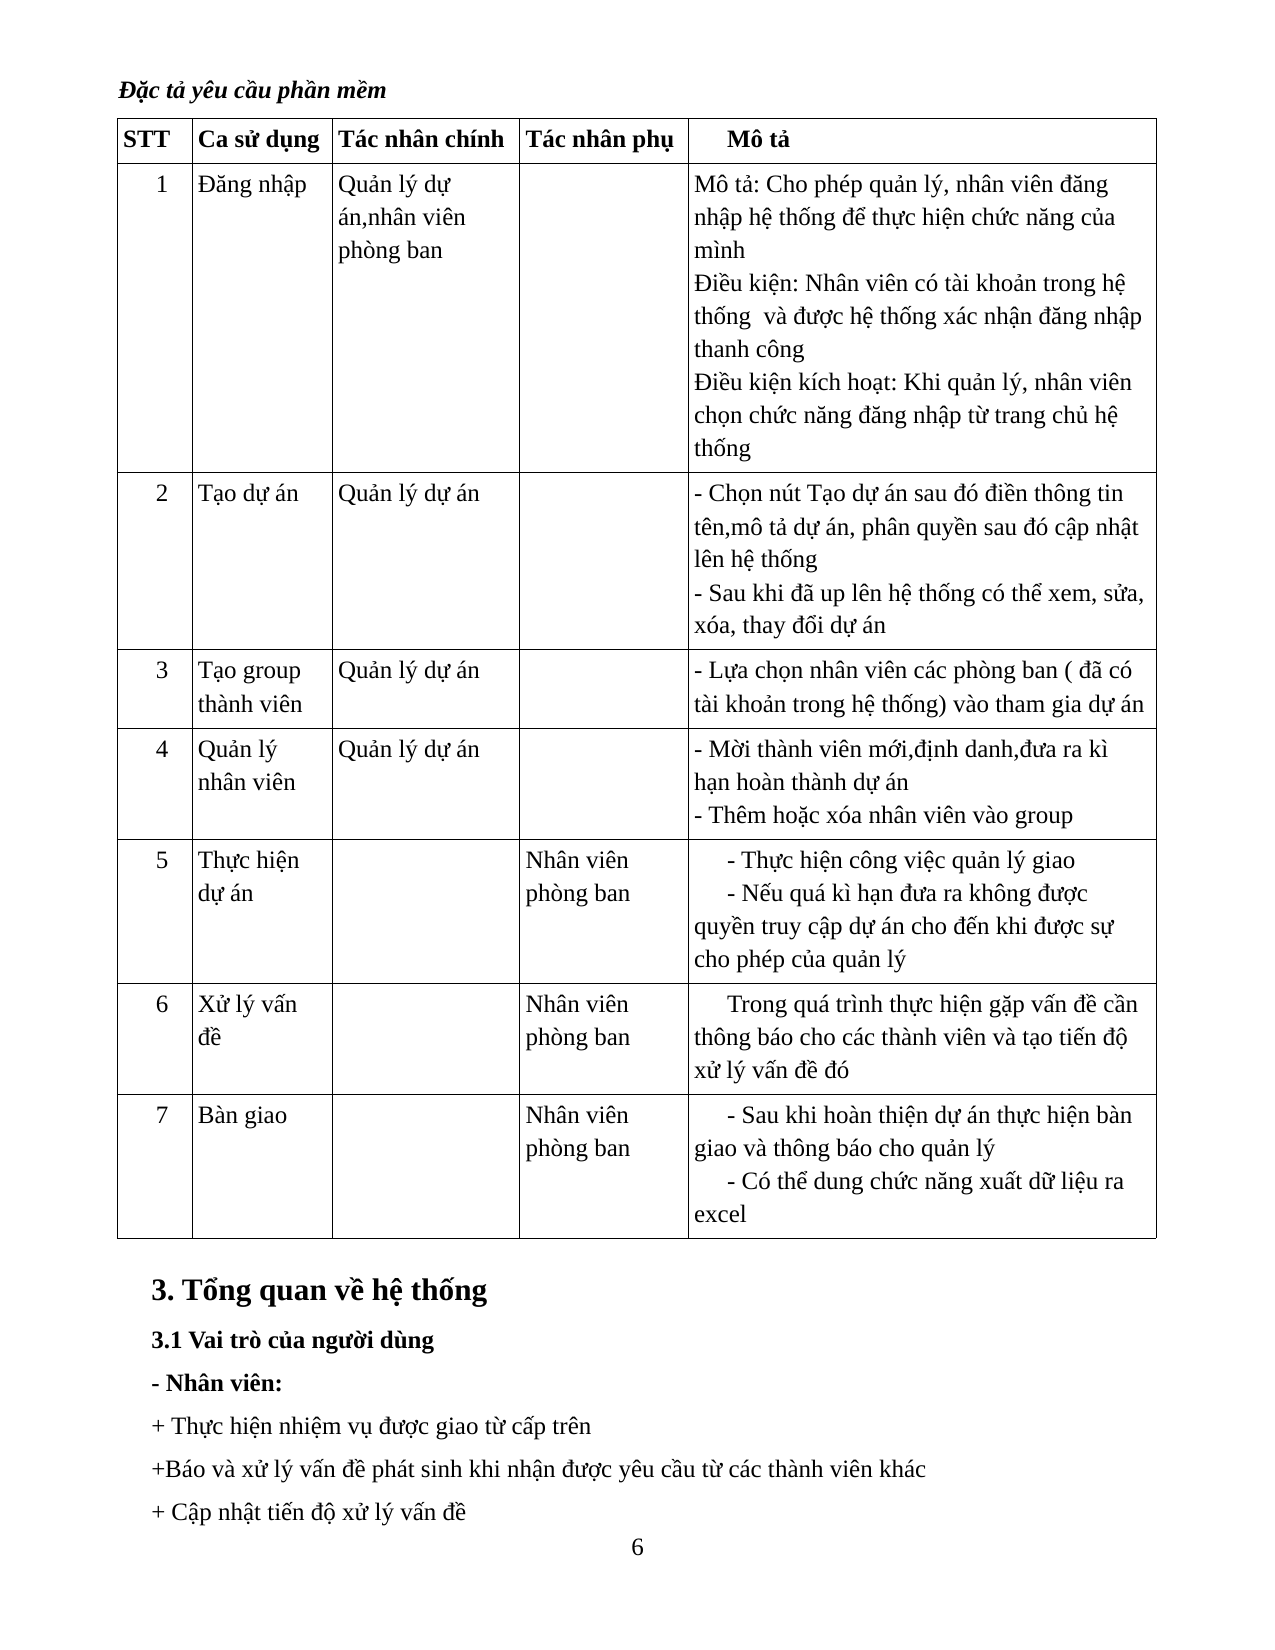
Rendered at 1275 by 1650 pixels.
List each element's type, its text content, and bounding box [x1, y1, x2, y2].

table_cell - Thực hiện công việc quản lý giao - Nếu quá kì hạn đưa ra không được quyền truy cập dự án cho đến khi được sự cho phép của quản lý [689, 840, 1156, 982]
table_cell Quản lý nhân viên [193, 729, 332, 838]
table_cell 1 [118, 164, 192, 472]
table_cell [520, 650, 688, 727]
table_cell 5 [118, 840, 192, 982]
table_cell [333, 984, 519, 1093]
table_cell Quản lý dự án [333, 473, 519, 649]
table_cell Trong quá trình thực hiện gặp vấn đề cần thông báo cho các thành viên và tạo tiến độ xử lý vấn đề đó [689, 984, 1156, 1093]
text +Báo và xử lý vấn đề phát sinh khi nhận được yêu cầu từ các thành viên khác [118, 1454, 1157, 1483]
table_cell Quản lý dự án,nhân viên phòng ban [333, 164, 519, 472]
text 3.1 Vai trò của người dùng [118, 1325, 1157, 1354]
table_cell - Lựa chọn nhân viên các phòng ban ( đã có tài khoản trong hệ thống) vào tham gia dự án [689, 650, 1156, 727]
table_header Mô tả [689, 119, 1156, 163]
table_cell - Chọn nút Tạo dự án sau đó điền thông tin tên,mô tả dự án, phân quyền sau đó cập nhật lên hệ thống - Sau khi đã up lên hệ thống có thể xem, sửa, xóa, thay đổi dự án [689, 473, 1156, 649]
table_cell Nhân viên phòng ban [520, 984, 688, 1093]
table_cell [520, 164, 688, 472]
table_cell - Mời thành viên mới,định danh,đưa ra kì hạn hoàn thành dự án - Thêm hoặc xóa nhân viên vào group [689, 729, 1156, 838]
table_cell Xử lý vấn đề [193, 984, 332, 1093]
table_cell Tạo group thành viên [193, 650, 332, 727]
text 3. Tổng quan về hệ thống [118, 1271, 1157, 1307]
table_header Ca sử dụng [193, 119, 332, 163]
table_cell 6 [118, 984, 192, 1093]
table_cell [333, 840, 519, 982]
table_header Tác nhân chính [333, 119, 519, 163]
table_cell Nhân viên phòng ban [520, 840, 688, 982]
table_cell Đăng nhập [193, 164, 332, 472]
text + Cập nhật tiến độ xử lý vấn đề [118, 1497, 1157, 1526]
table_header STT [118, 119, 192, 163]
table_cell [333, 1095, 519, 1238]
table_cell [520, 473, 688, 649]
table_cell Quản lý dự án [333, 729, 519, 838]
table_cell Bàn giao [193, 1095, 332, 1238]
table_cell 3 [118, 650, 192, 727]
table_cell - Sau khi hoàn thiện dự án thực hiện bàn giao và thông báo cho quản lý - Có thể dung chức năng xuất dữ liệu ra excel [689, 1095, 1156, 1238]
table_header Tác nhân phụ [520, 119, 688, 163]
table_cell [520, 729, 688, 838]
text + Thực hiện nhiệm vụ được giao từ cấp trên [118, 1411, 1157, 1440]
table_cell Thực hiện dự án [193, 840, 332, 982]
text - Nhân viên: [118, 1368, 1157, 1397]
table_cell 7 [118, 1095, 192, 1238]
table_cell Tạo dự án [193, 473, 332, 649]
table_cell Nhân viên phòng ban [520, 1095, 688, 1238]
table_cell Quản lý dự án [333, 650, 519, 727]
table_cell Mô tả: Cho phép quản lý, nhân viên đăng nhập hệ thống để thực hiện chức năng của mình Điều kiện: Nhân viên có tài khoản trong hệ thống và được hệ thống xác nhận đăng nhập thanh công Điều kiện kích hoạt: Khi quản lý, nhân viên chọn chức năng đăng nhập từ trang chủ hệ thống [689, 164, 1156, 472]
table_cell 2 [118, 473, 192, 649]
table_cell 4 [118, 729, 192, 838]
